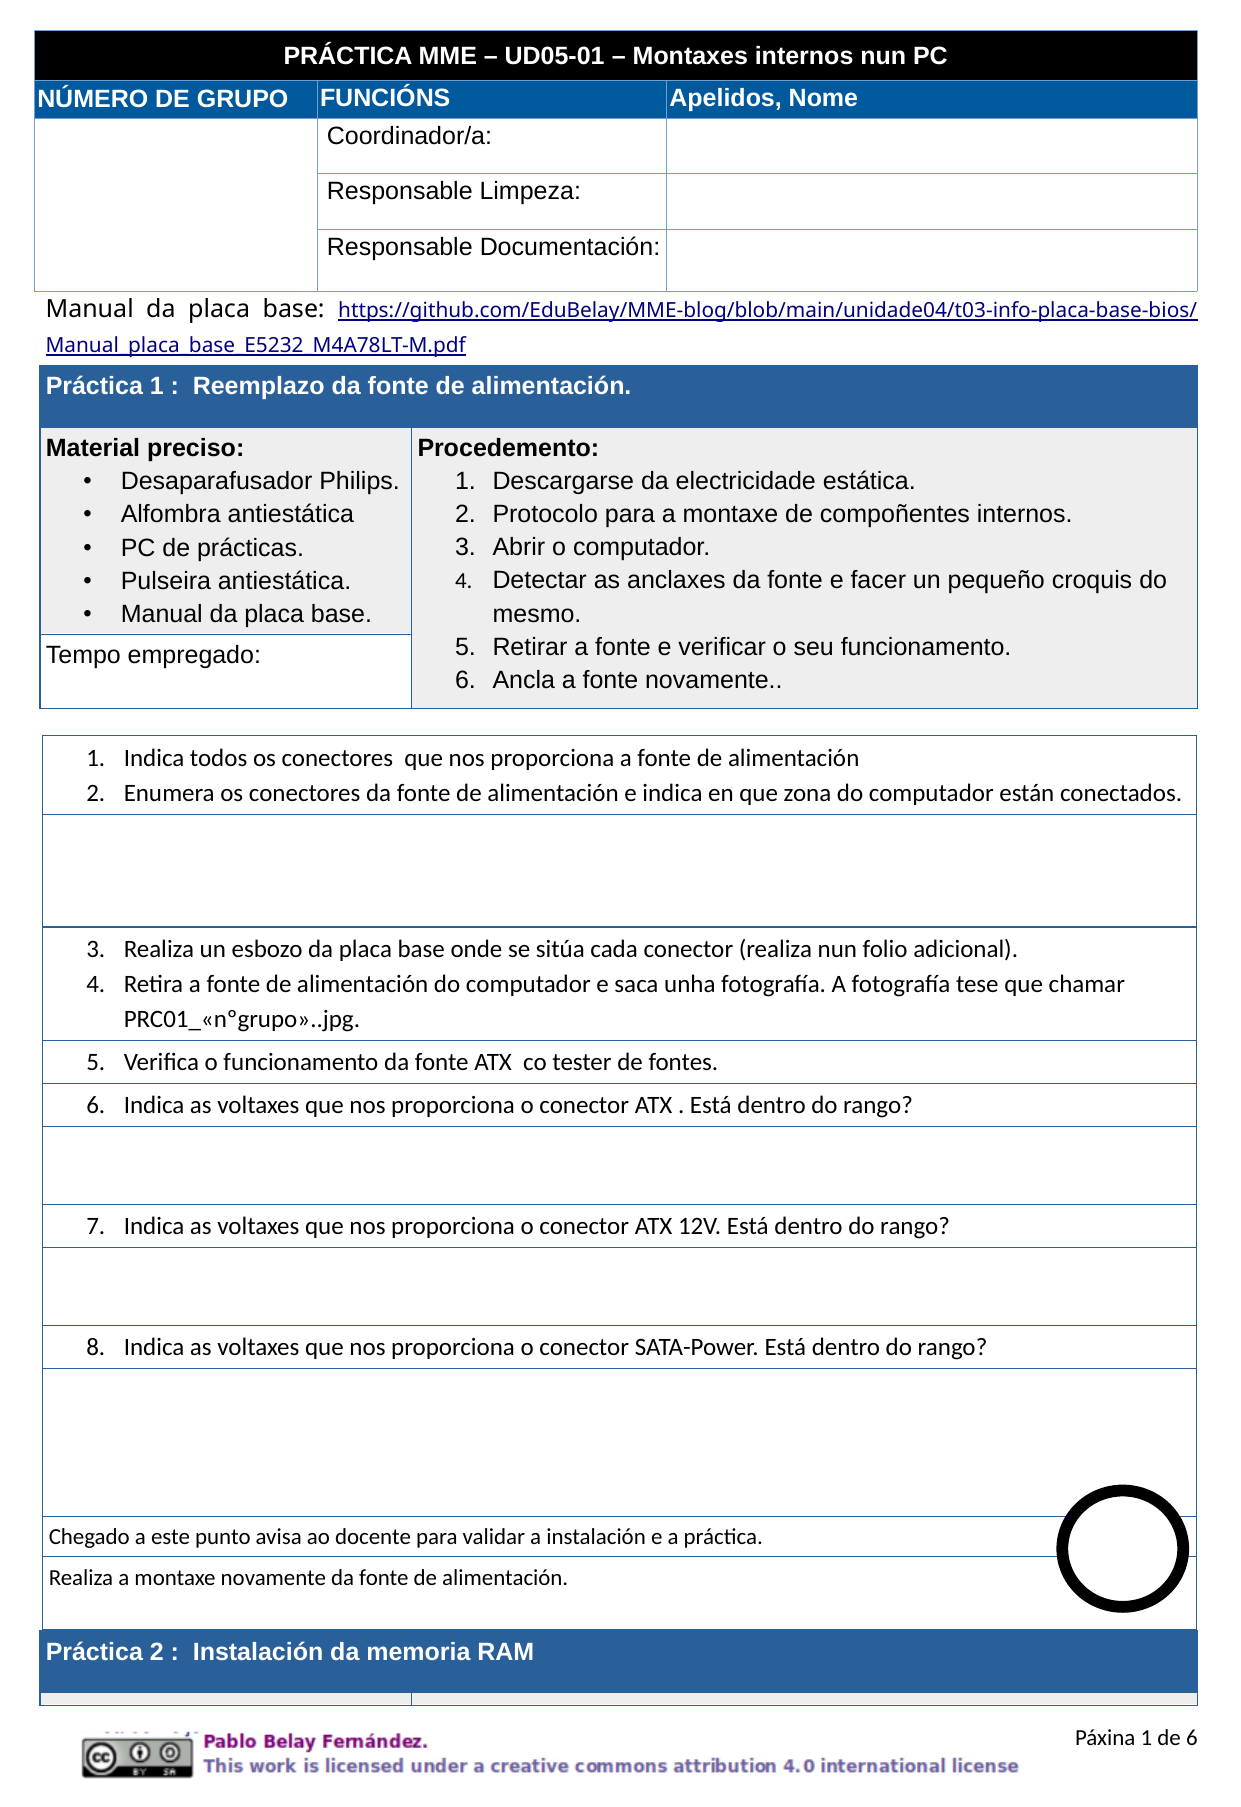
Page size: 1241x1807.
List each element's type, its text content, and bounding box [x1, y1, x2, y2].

table_cell FUNCIÓNS [318, 81, 666, 118]
table_cell Verifica o funcionamento da fonte ATX co tester de fontes. [43, 1041, 1196, 1082]
table_cell [43, 815, 1196, 926]
table_cell Chegado a este punto avisa ao docente para validar a instalación e a práctica. [43, 1517, 1064, 1556]
table_cell [412, 1693, 1197, 1704]
table_cell [667, 174, 1197, 229]
table_cell Responsable Limpeza: [318, 174, 666, 229]
text Manual da placa base: https://github.com/EduBelay/MME-blog/blob/main/unidade04/t03-info-placa-base-bios/Manual_placa_base_E5232_M4A78LT-M.pdf [45, 292, 1197, 359]
table_cell Realiza a montaxe novamente da fonte de alimentación. [43, 1557, 1196, 1629]
table_header Práctica 2 : Instalación da memoria RAM [41, 1631, 908, 1692]
table_header [909, 1631, 1197, 1692]
table_header Indica todos os conectores que nos proporciona a fonte de alimentación Enumera os conectores da fonte de alimentación e indica en que zona do computador están conectados. [43, 736, 1196, 813]
table_cell Apelidos, Nome [667, 81, 1197, 118]
table_cell Indica as voltaxes que nos proporciona o conector SATA-Power. Está dentro do rango? [43, 1326, 1196, 1368]
table_cell Tempo empregado: [41, 635, 411, 708]
table_cell [35, 119, 317, 291]
table_cell [667, 119, 1197, 173]
table_cell Procedemento: Descargarse da electricidade estática. Protocolo para a montaxe de compoñentes internos. Abrir o computador. Detectar as anclaxes da fonte e facer un pequeño croquis do mesmo. Retirar a fonte e verificar o seu funcionamento. Ancla a fonte novamente.. [412, 428, 1197, 708]
picture [65, 1722, 1035, 1787]
table_cell Indica as voltaxes que nos proporciona o conector ATX 12V. Está dentro do rango? [43, 1205, 1196, 1247]
table_cell [667, 230, 1197, 291]
table_cell Material preciso: Desaparafusador Philips. Alfombra antiestática PC de prácticas. Pulseira antiestática. Manual da placa base. [41, 428, 411, 633]
table_header [909, 366, 1197, 427]
table_header PRÁCTICA MME – UD05-01 – Montaxes internos nun PC [35, 31, 1197, 80]
table_cell NÚMERO DE GRUPO [35, 81, 317, 118]
table_cell [43, 1127, 1196, 1203]
table_cell [41, 1693, 411, 1704]
table_cell Indica as voltaxes que nos proporciona o conector ATX . Está dentro do rango? [43, 1084, 1196, 1126]
table_cell [43, 1369, 1196, 1516]
table_cell Realiza un esbozo da placa base onde se sitúa cada conector (realiza nun folio adicional). Retira a fonte de alimentación do computador e saca unha fotografía. A fotografía tese que chamar PRC01_«nºgrupo»..jpg. [43, 928, 1196, 1039]
table_header Práctica 1 : Reemplazo da fonte de alimentación. [41, 366, 908, 427]
table_cell Coordinador/a: [318, 119, 666, 173]
table_cell [43, 1248, 1196, 1324]
table_cell Responsable Documentación: [318, 230, 666, 291]
